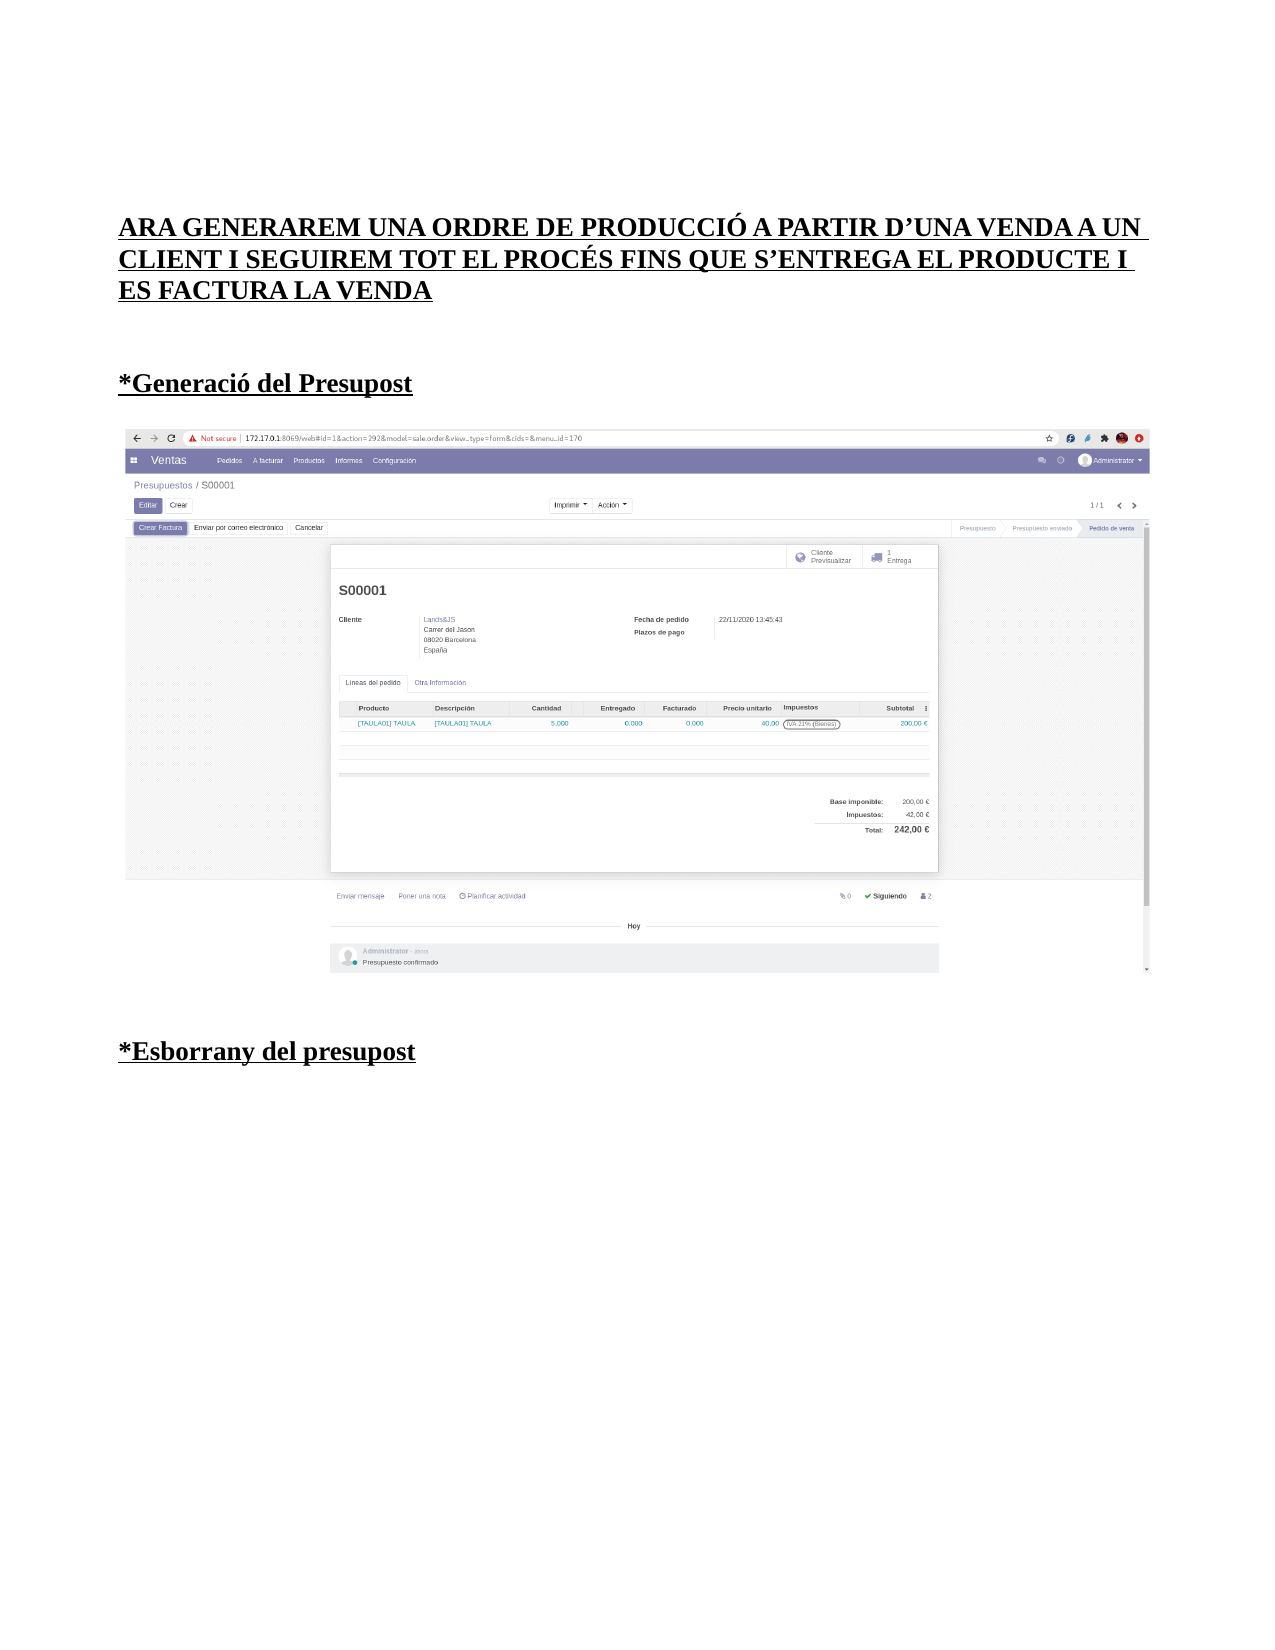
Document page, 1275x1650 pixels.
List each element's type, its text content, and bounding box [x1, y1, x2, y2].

text *Generació del Presupost [118, 367, 1157, 398]
text *Esborrany del presupost [118, 1034, 1157, 1066]
text ARA GENERAREM UNA ORDRE DE PRODUCCIÓ A PARTIR D’UNA VENDA A UN CLIENT I SEGUIREM TOT EL PROCÉS FINS QUE S’ENTREGA EL PRODUCTE I ES FACTURA LA VENDA [118, 212, 1157, 305]
picture [125, 429, 1150, 973]
